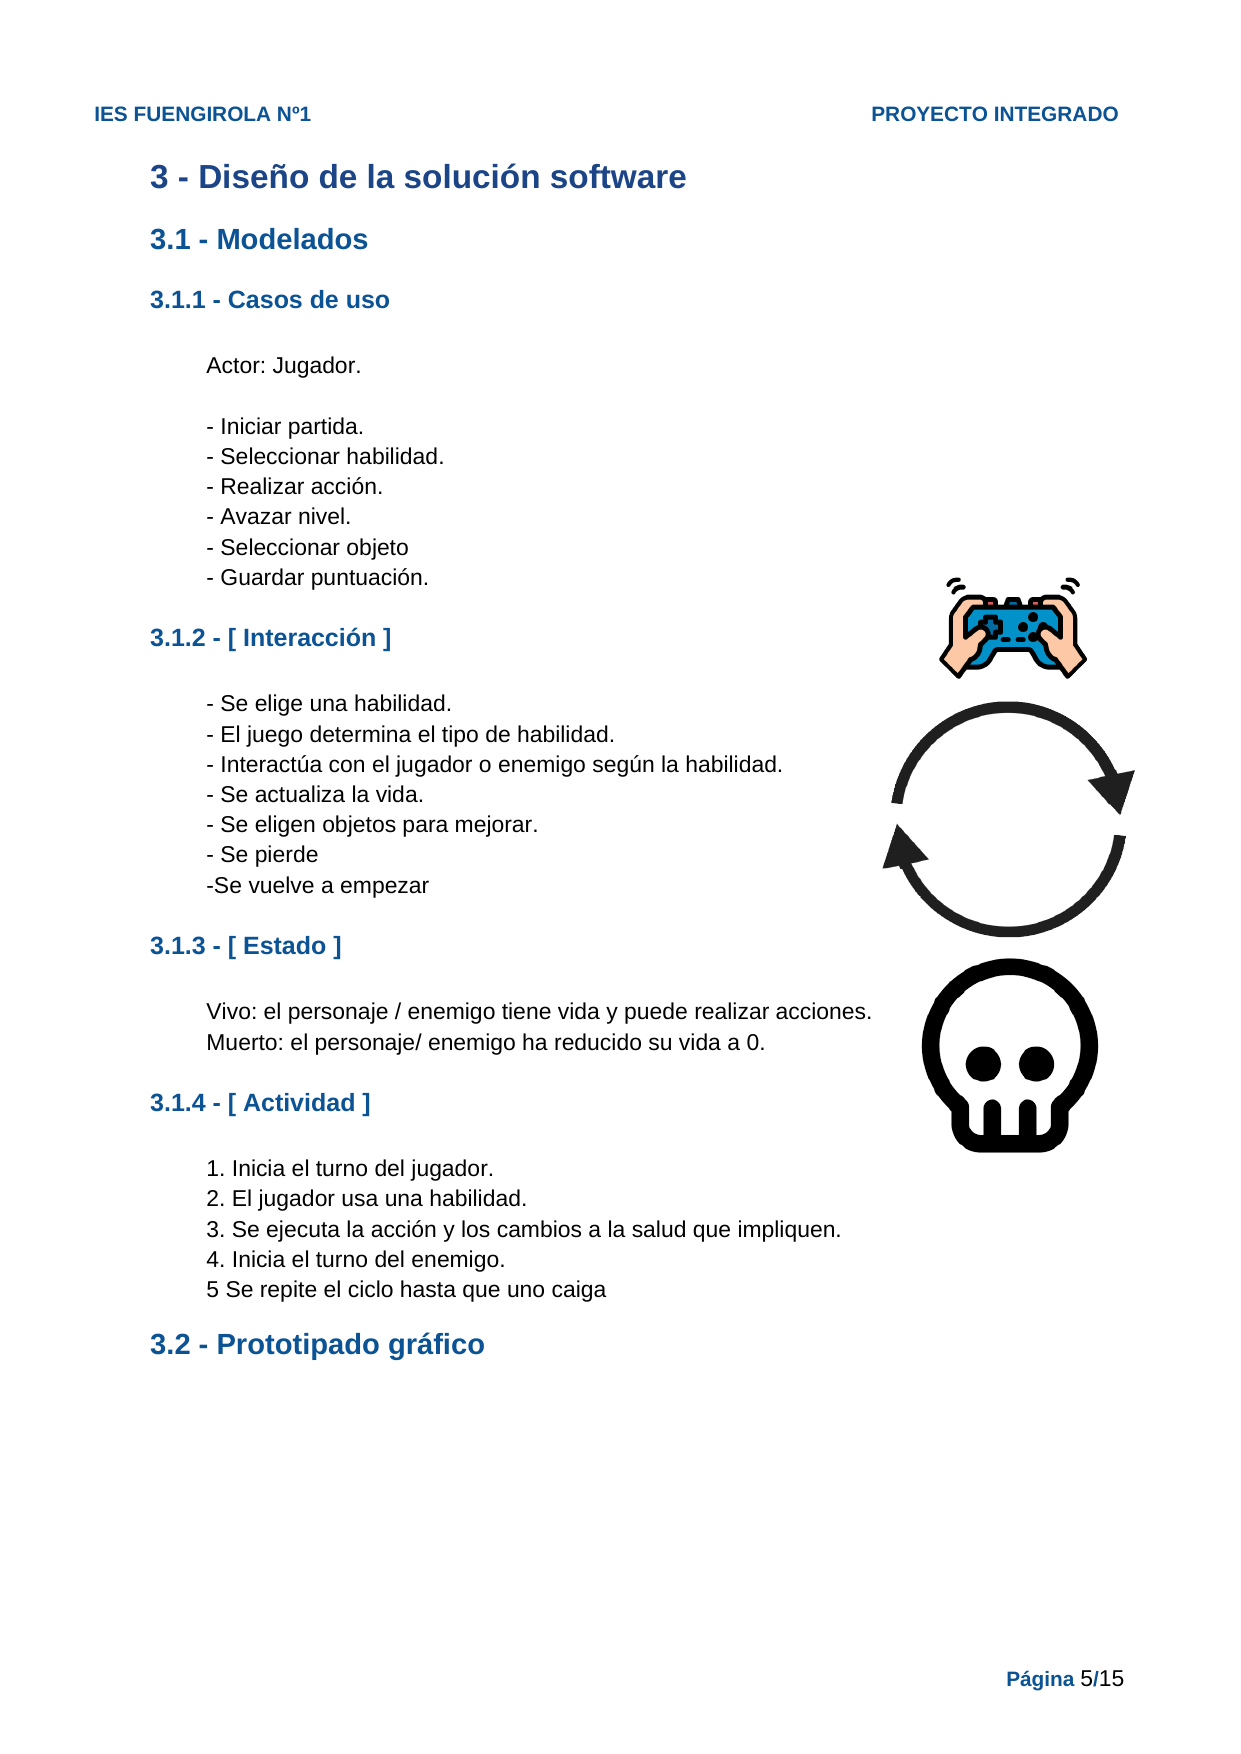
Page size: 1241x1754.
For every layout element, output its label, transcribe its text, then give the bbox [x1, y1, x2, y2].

picture [904, 949, 1115, 1161]
text - Se elige una habilidad. [147, 690, 1124, 717]
text [1075, 721, 1124, 747]
picture [939, 577, 1087, 679]
subtitle 3 - Diseño de la solución software [150, 157, 1124, 196]
text - Iniciar partida. [147, 413, 1124, 439]
subtitle 3.1.4 - [ Actividad ] [150, 1088, 904, 1117]
text - Seleccionar habilidad. [147, 443, 1124, 469]
subtitle 3.2 - Prototipado gráfico [150, 1327, 1124, 1361]
text - Seleccionar objeto [147, 533, 1124, 560]
text Muerto: el personaje/ enemigo ha reducido su vida a 0. [147, 1028, 904, 1055]
text - Realizar acción. [147, 473, 1124, 499]
text 2. El jugador usa una habilidad. [147, 1185, 1124, 1212]
subtitle 3.1.3 - [ Estado ] [150, 931, 1124, 960]
subtitle [1078, 623, 1124, 652]
text - Se actualiza la vida. [147, 781, 1111, 807]
text - El juego determina el tipo de habilidad. [147, 721, 941, 747]
text - Se eligen objetos para mejorar. [147, 811, 1119, 837]
subtitle 3.1 - Modelados [150, 222, 1124, 256]
subtitle 3.1.2 - [ Interacción ] [150, 623, 948, 652]
text Actor: Jugador. [147, 352, 1124, 378]
text 3. Se ejecuta la acción y los cambios a la salud que impliquen. [147, 1216, 1124, 1242]
text - Avazar nivel. [147, 503, 1124, 529]
text - Interactúa con el jugador o enemigo según la habilidad. [147, 751, 911, 777]
text 1. Inicia el turno del jugador. [147, 1155, 1124, 1181]
text - Se pierde [147, 841, 891, 868]
subtitle 3.1.1 - Casos de uso [150, 285, 1124, 314]
picture [882, 701, 1135, 938]
text 4. Inicia el turno del enemigo. [147, 1246, 1124, 1272]
text [899, 811, 1124, 835]
text Vivo: el personaje / enemigo tiene vida y puede realizar acciones. [147, 998, 904, 1024]
text [1098, 872, 1124, 898]
text 5 Se repite el ciclo hasta que uno caiga [147, 1276, 1124, 1302]
text - Guardar puntuación. [147, 564, 1124, 590]
text -Se vuelve a empezar [147, 872, 920, 898]
